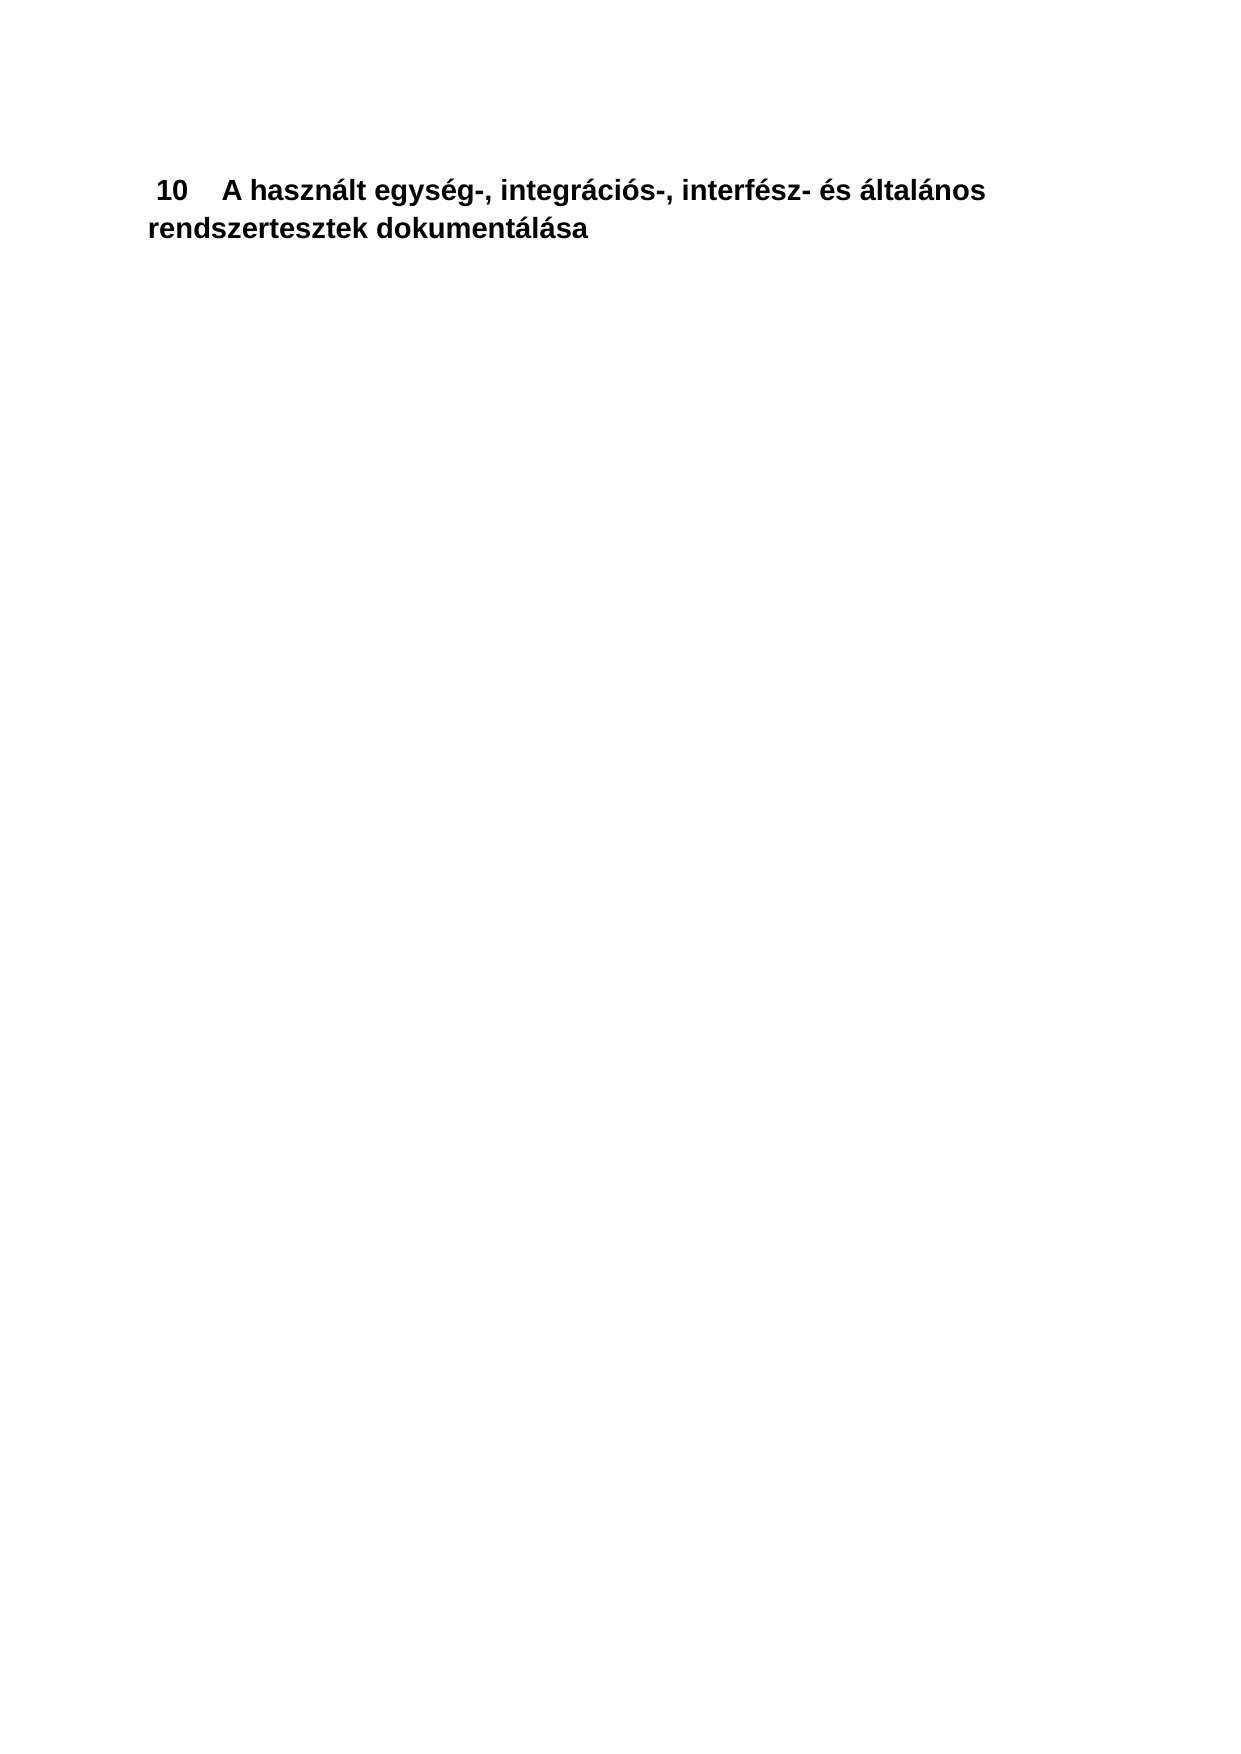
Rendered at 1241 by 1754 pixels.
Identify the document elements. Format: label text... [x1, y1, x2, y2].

subtitle A használt egység-, integrációs-, interfész- és általános rendszertesztek dokumentálása [148, 173, 1093, 245]
